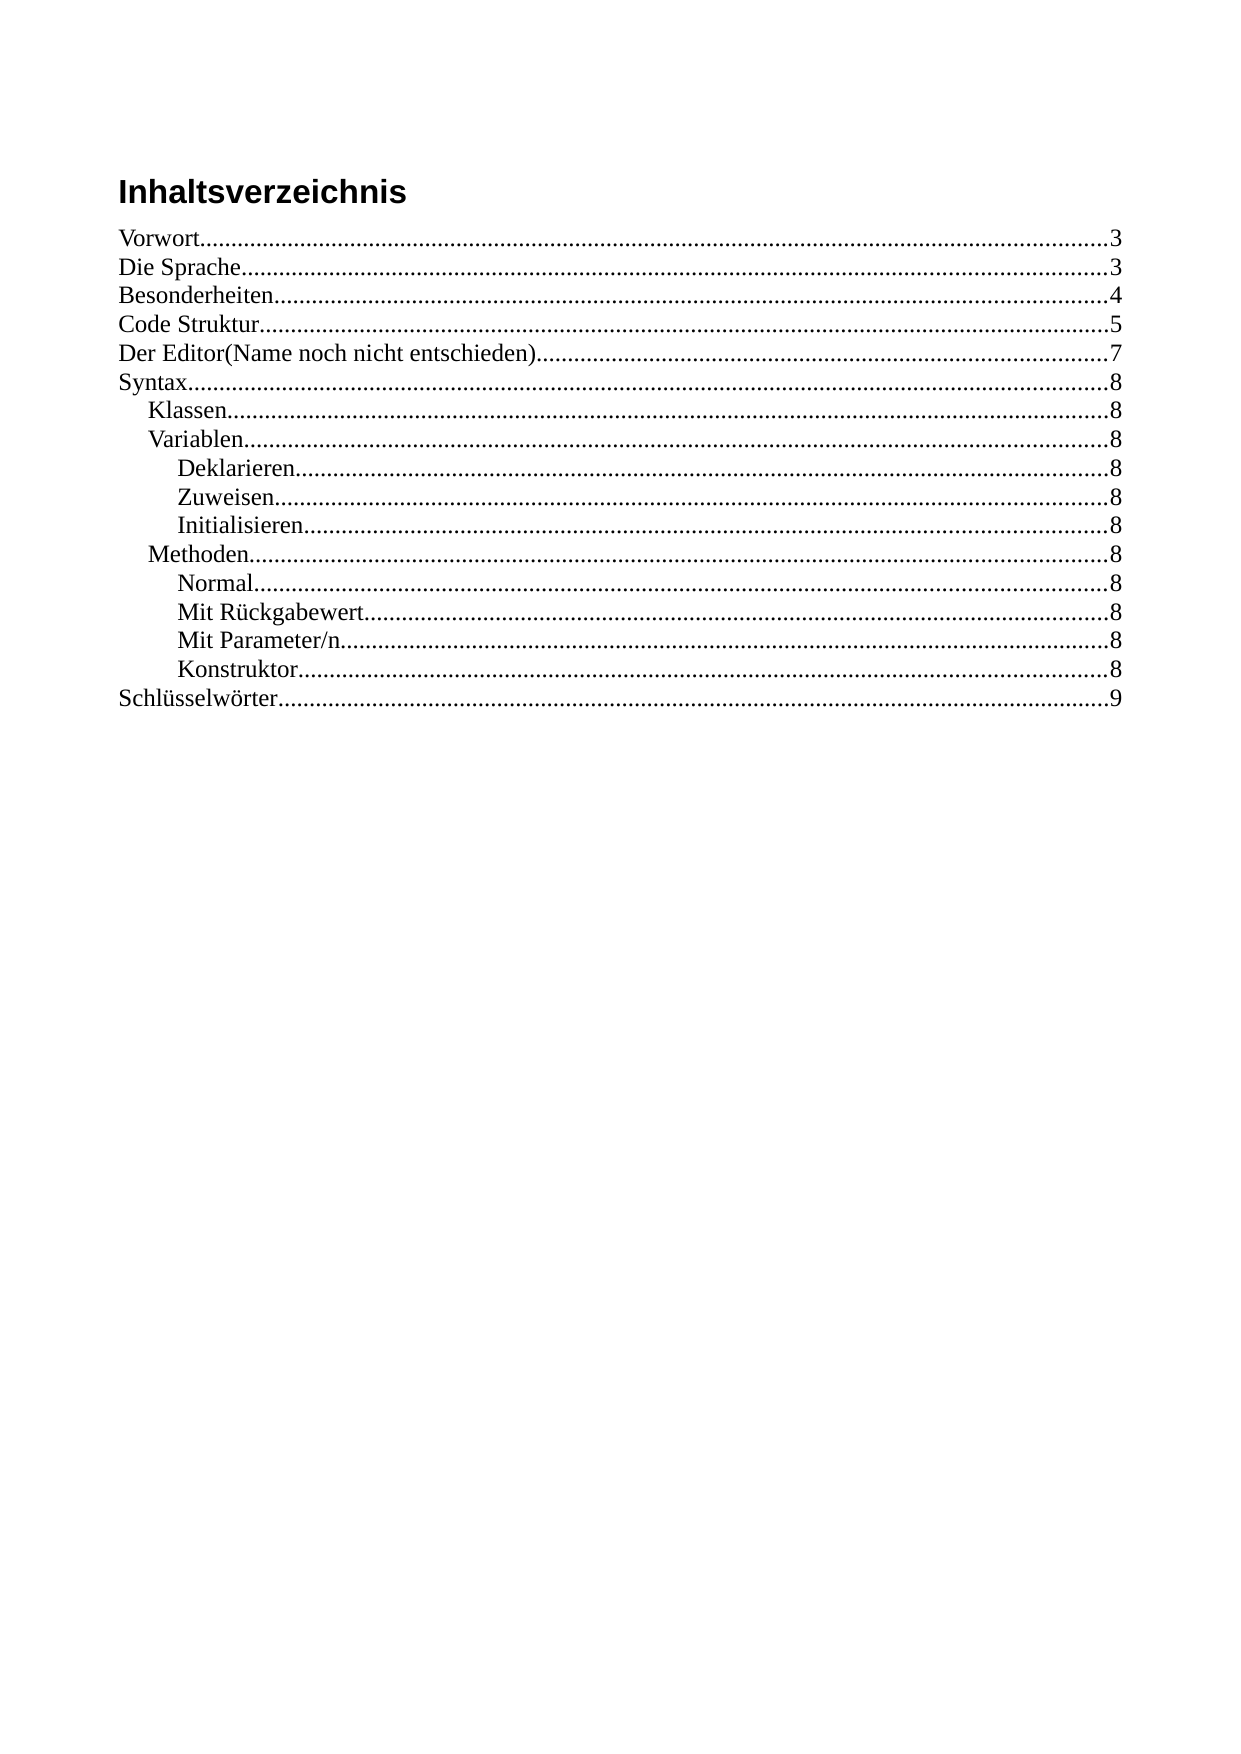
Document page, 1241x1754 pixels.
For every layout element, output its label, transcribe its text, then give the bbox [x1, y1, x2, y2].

text Mit Rückgabewert 8 [177, 597, 1122, 625]
text Initialisieren 8 [177, 510, 1122, 539]
text Normal 8 [177, 568, 1122, 597]
text Deklarieren 8 [177, 453, 1122, 482]
text Der Editor(Name noch nicht entschieden) 7 [118, 338, 1122, 367]
text Schlüsselwörter 9 [118, 683, 1122, 712]
text Syntax 8 [118, 367, 1122, 395]
text Variablen 8 [148, 424, 1122, 453]
text Konstruktor 8 [177, 654, 1122, 683]
text Mit Parameter/n 8 [177, 625, 1122, 654]
text Code Struktur 5 [118, 309, 1122, 338]
subtitle Inhaltsverzeichnis [118, 172, 1122, 210]
text Zuweisen 8 [177, 482, 1122, 510]
text Vorwort 3 [118, 223, 1122, 252]
text Methoden 8 [148, 539, 1122, 568]
text Die Sprache 3 [118, 252, 1122, 280]
text Klassen 8 [148, 395, 1122, 424]
text Besonderheiten 4 [118, 280, 1122, 309]
